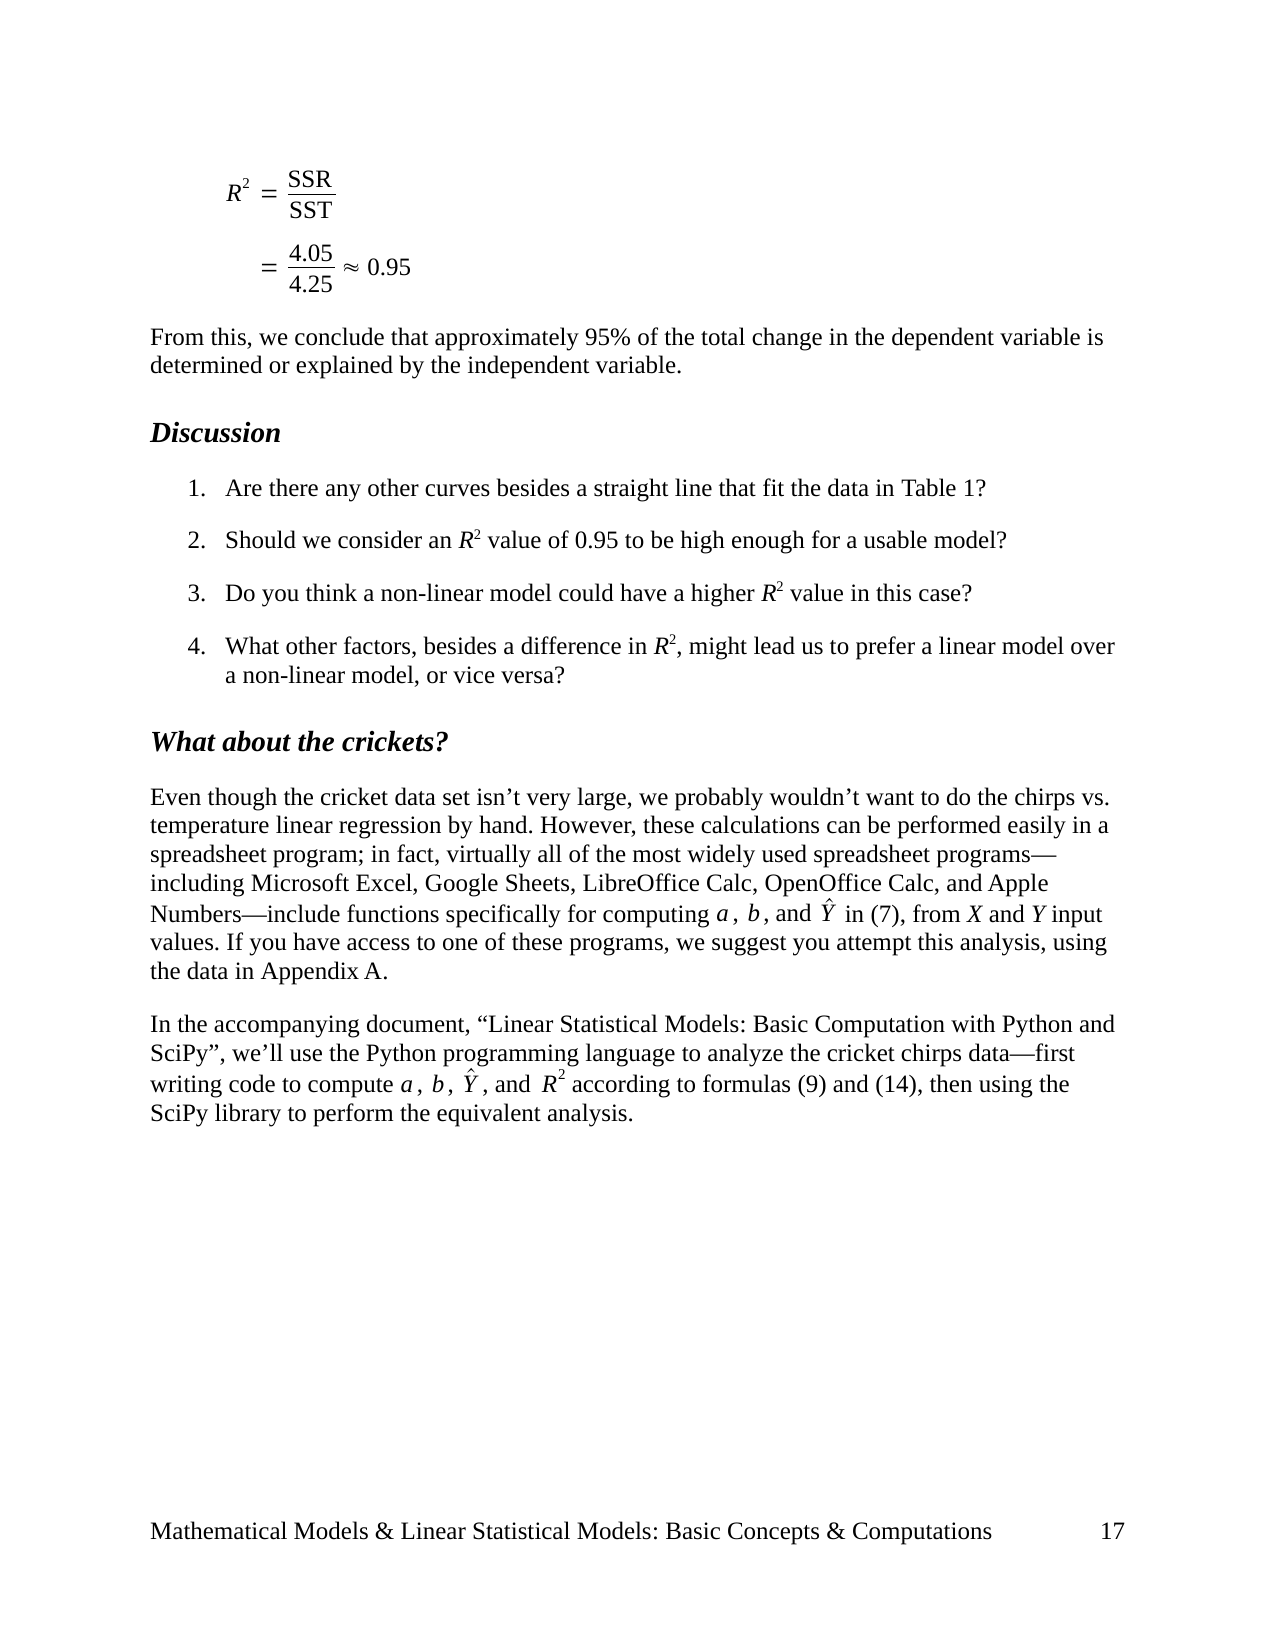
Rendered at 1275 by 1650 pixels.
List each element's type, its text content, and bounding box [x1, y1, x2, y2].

text In the accompanying document, “Linear Statistical Models: Basic Computation with Python and SciPy”, we’ll use the Python programming language to analyze the cricket chirps data—first writing code to compute according to formulas (9) and (14), then using the SciPy library to perform the equivalent analysis. [150, 1009, 1125, 1126]
list Should we consider an R2 value of 0.95 to be high enough for a usable model? [187, 526, 1125, 554]
text Even though the cricket data set isn’t very large, we probably wouldn’t want to do the chirps vs. temperature linear regression by hand. However, these calculations can be performed easily in a spreadsheet program; in fact, virtually all of the most widely used spreadsheet programs—including Microsoft Excel, Google Sheets, LibreOffice Calc, OpenOffice Calc, and Apple Numbers—include functions specifically for computing in (7), from X and Y input values. If you have access to one of these programs, we suggest you attempt this analysis, using the data in Appendix A. [150, 782, 1125, 985]
subtitle Discussion [150, 415, 1125, 449]
list Are there any other curves besides a straight line that fit the data in Table 1? [187, 473, 1125, 502]
list Do you think a non-linear model could have a higher R2 value in this case? [187, 578, 1125, 607]
subtitle What about the crickets? [150, 724, 1125, 758]
text From this, we conclude that approximately 95% of the total change in the dependent variable is determined or explained by the independent variable. [150, 322, 1125, 379]
list What other factors, besides a difference in R2, might lead us to prefer a linear model over a non-linear model, or vice versa? [187, 631, 1125, 688]
